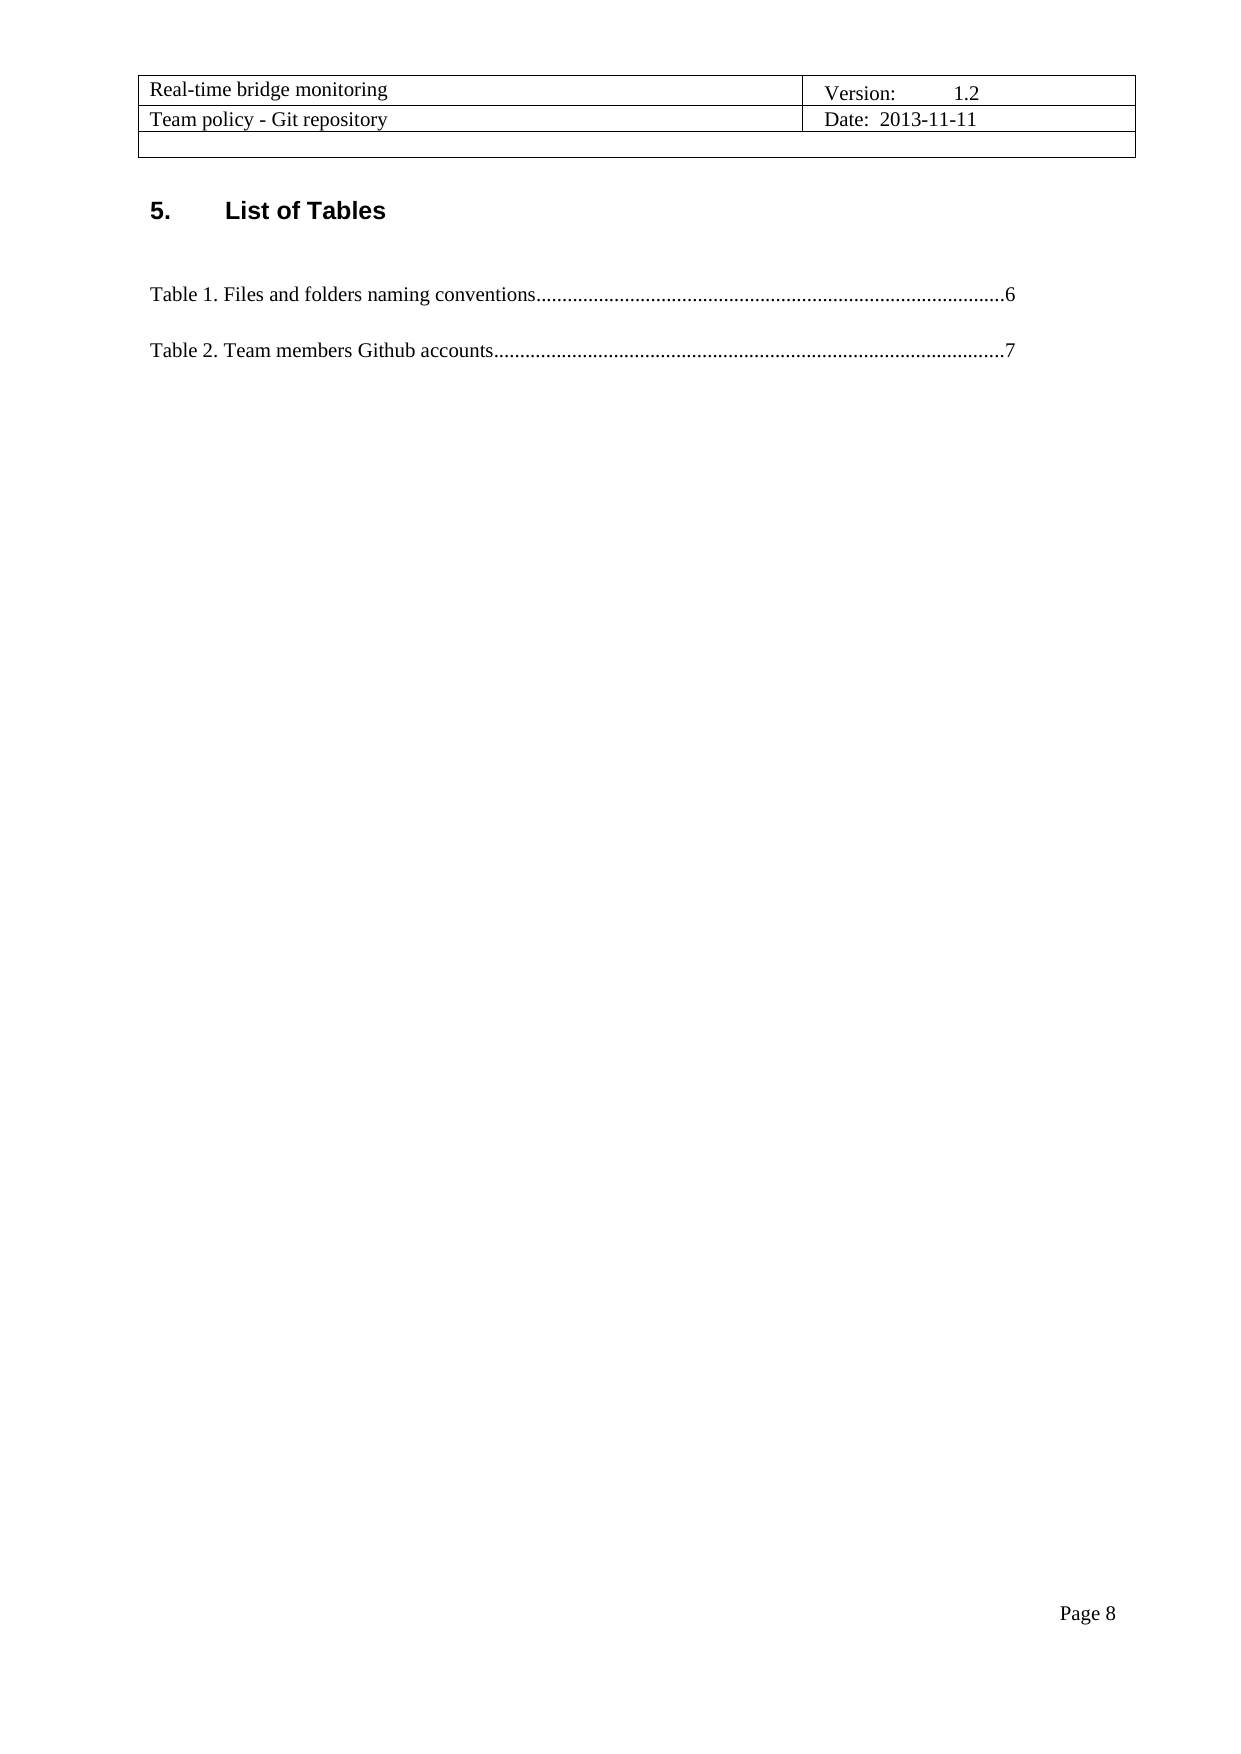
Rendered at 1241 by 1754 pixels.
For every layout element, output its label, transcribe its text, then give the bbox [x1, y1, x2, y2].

text Table 1. Files and folders naming conventions 6 [150, 281, 1015, 306]
subtitle List of Tables [150, 196, 1090, 224]
text Table 2. Team members Github accounts 7 [150, 337, 1015, 362]
